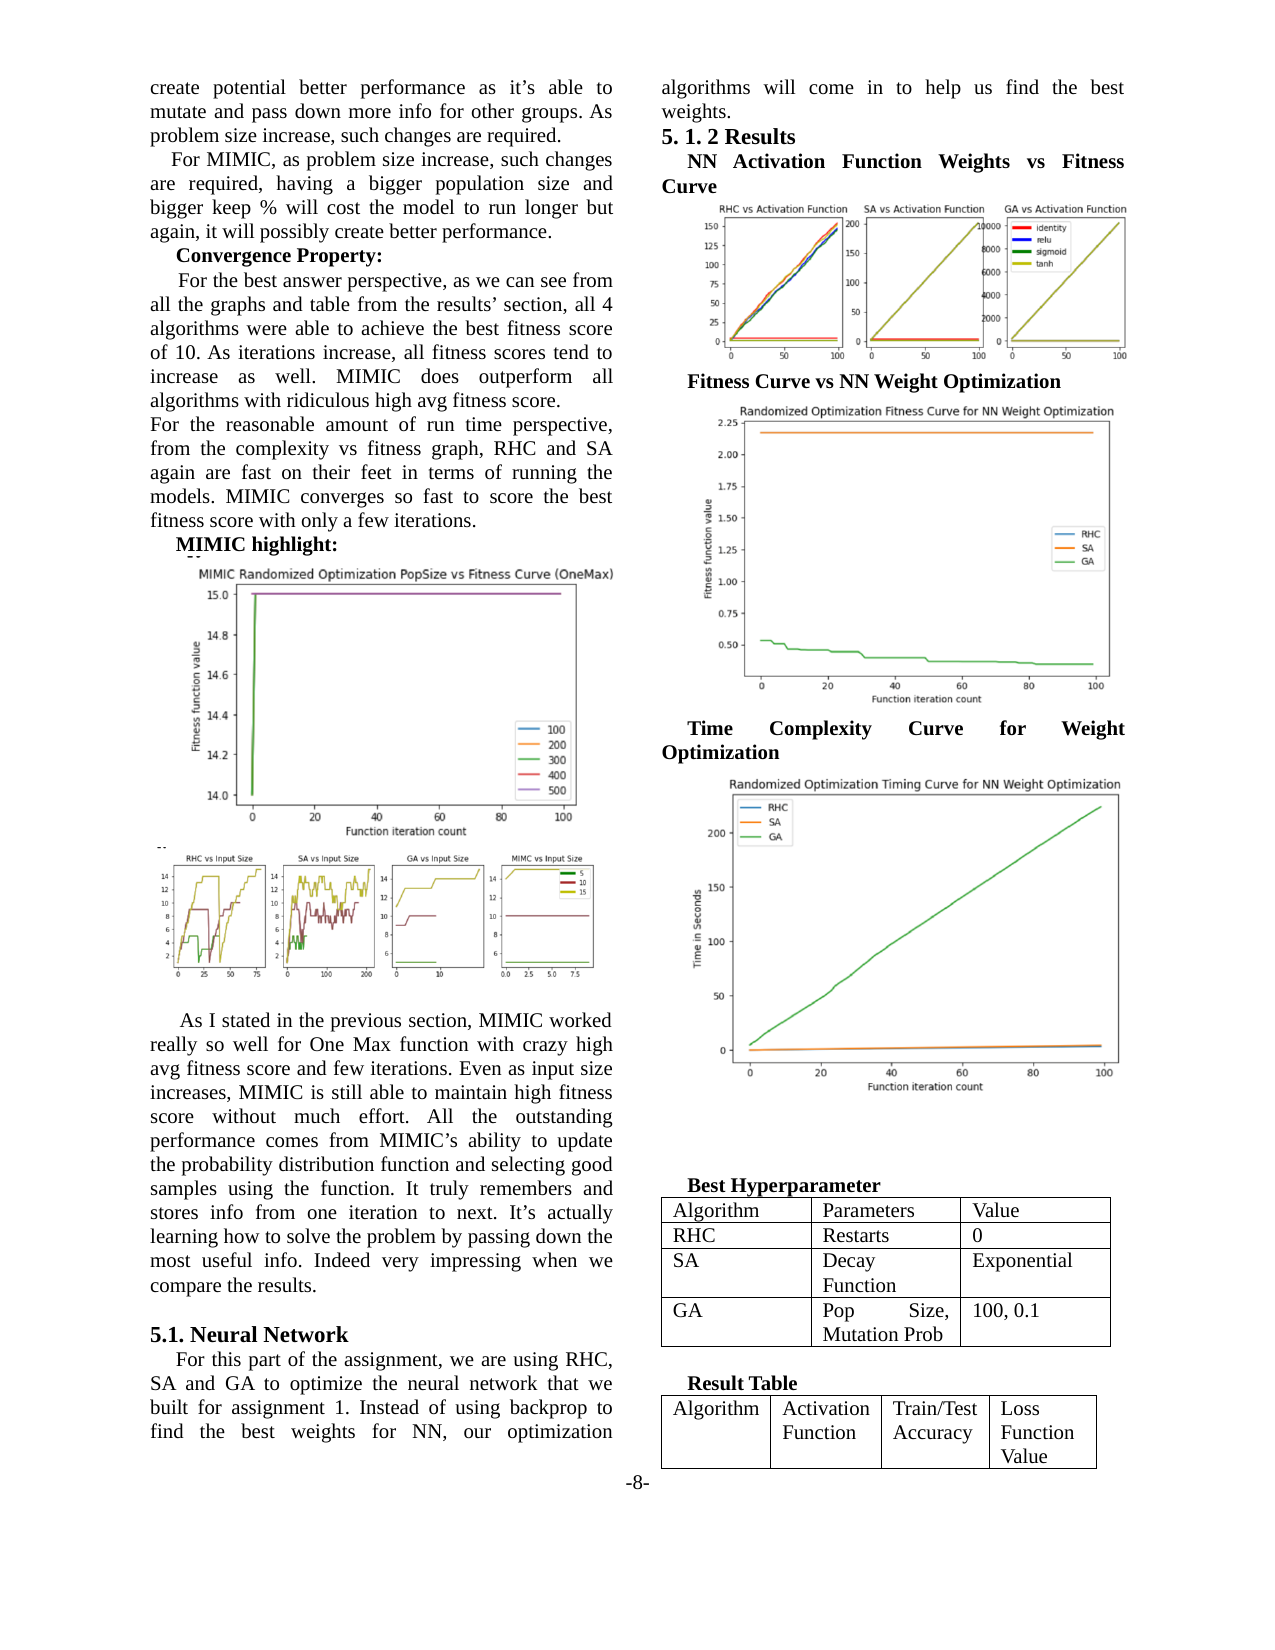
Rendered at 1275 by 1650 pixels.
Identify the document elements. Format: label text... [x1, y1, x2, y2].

text For the reasonable amount of run time perspective, from the complexity vs fitness graph, RHC and SA again are fast on their feet in terms of running the models. MIMIC converges so fast to score the best fitness score with only a few iterations. [150, 412, 613, 532]
table_cell Exponential [961, 1249, 1110, 1297]
table_header Train/Test Accuracy [882, 1396, 989, 1468]
text NN Activation Function Weights vs Fitness Curve [661, 149, 1125, 198]
table_header Algorithm [662, 1198, 811, 1222]
text For MIMIC, as problem size increase, such changes are required, having a bigger population size and bigger keep % will cost the model to run longer but again, it will possibly create better performance. [150, 147, 613, 243]
table_cell SA [662, 1249, 811, 1297]
subtitle 5. 1. 2 Results [661, 123, 1125, 149]
text For this part of the assignment, we are using RHC, SA and GA to optimize the neural network that we built for assignment 1. Instead of using backprop to find the best weights for NN, our optimization [150, 1347, 613, 1443]
text Time Complexity Curve for Weight Optimization [661, 716, 1125, 764]
text MIMIC highlight: [150, 532, 613, 556]
table_cell Pop Size, Mutation Prob [812, 1298, 960, 1346]
table_cell Restarts [812, 1223, 960, 1247]
text Result Table [661, 1371, 1125, 1395]
text Convergence Property: [150, 243, 613, 267]
table_cell GA [662, 1298, 811, 1346]
text create potential better performance as it’s able to mutate and pass down more info for other groups. As problem size increase, such changes are required. [150, 75, 613, 147]
text algorithms will come in to help us find the best weights. [661, 75, 1125, 123]
subtitle 5.1. Neural Network [150, 1321, 613, 1347]
table_header Algorithm [662, 1396, 770, 1468]
table_cell 100, 0.1 [961, 1298, 1110, 1346]
table_header Activation Function [771, 1396, 881, 1468]
table_cell Decay Function [812, 1249, 960, 1297]
table_header Value [961, 1198, 1110, 1222]
table_header Parameters [812, 1198, 960, 1222]
table_cell RHC [662, 1223, 811, 1247]
table_header Loss Function Value [990, 1396, 1096, 1468]
table_cell 0 [961, 1223, 1110, 1247]
text As I stated in the previous section, MIMIC worked really so well for One Max function with crazy high avg fitness score and few iterations. Even as input size increases, MIMIC is still able to maintain high fitness score without much effort. All the outstanding performance comes from MIMIC’s ability to update the probability distribution function and selecting good samples using the function. It truly remembers and stores info from one iteration to next. It’s actually learning how to solve the problem by passing down the most useful info. Indeed very impressing when we compare the results. [150, 1008, 613, 1297]
text For the best answer perspective, as we can see from all the graphs and table from the results’ section, all 4 algorithms were able to achieve the best fitness score of 10. As iterations increase, all fitness scores tend to increase as well. MIMIC does outperform all algorithms with ridiculous high avg fitness score. [150, 267, 613, 412]
text Fitness Curve vs NN Weight Optimization [661, 369, 1125, 393]
text Best Hyperparameter [661, 1173, 1125, 1197]
